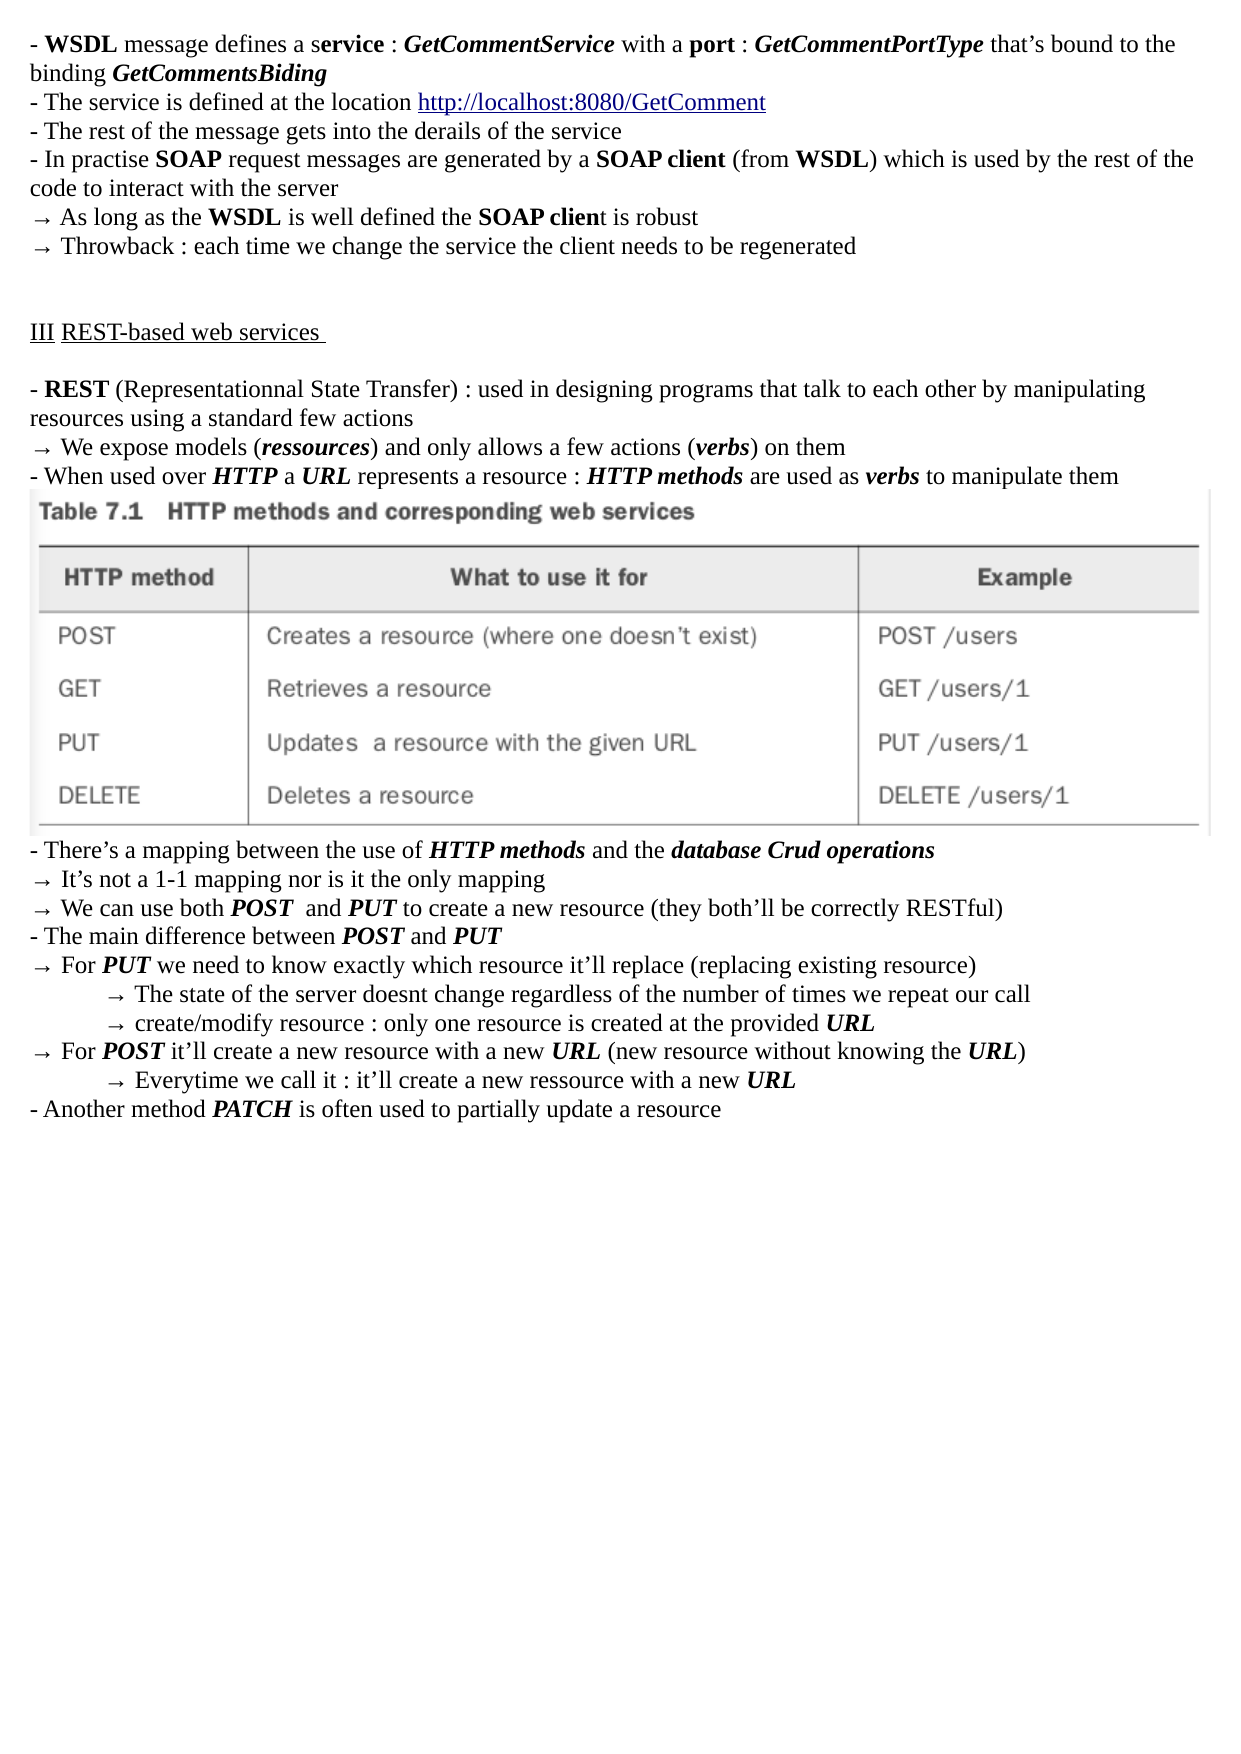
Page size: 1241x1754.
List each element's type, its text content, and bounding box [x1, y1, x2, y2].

text - In practise SOAP request messages are generated by a SOAP client (from WSDL) which is used by the rest of the code to interact with the server [29, 144, 1211, 202]
text - REST (Representationnal State Transfer) : used in designing programs that talk to each other by manipulating resources using a standard few actions [29, 374, 1211, 432]
text → Everytime we call it : it’ll create a new ressource with a new URL [29, 1065, 1211, 1094]
text → create/modify resource : only one resource is created at the provided URL [29, 1008, 1211, 1036]
text → Throwback : each time we change the service the client needs to be regenerated [29, 231, 1211, 259]
text → For POST it’ll create a new resource with a new URL (new resource without knowing the URL) [29, 1036, 1211, 1065]
text - The service is defined at the location http://localhost:8080/GetComment [29, 87, 1211, 116]
text → For PUT we need to know exactly which resource it’ll replace (replacing existing resource) [29, 950, 1211, 979]
text → As long as the WSDL is well defined the SOAP client is robust [29, 202, 1211, 231]
text → We can use both POST and PUT to create a new resource (they both’ll be correctly RESTful) [29, 893, 1211, 921]
text - When used over HTTP a URL represents a resource : HTTP methods are used as verbs to manipulate them [29, 461, 1211, 489]
text - The main difference between POST and PUT [29, 921, 1211, 950]
text - Another method PATCH is often used to partially update a resource [29, 1094, 1211, 1123]
picture [29, 489, 1211, 836]
text - There’s a mapping between the use of HTTP methods and the database Crud operations [29, 836, 1211, 864]
text - WSDL message defines a service : GetCommentService with a port : GetCommentPortType that’s bound to the binding GetCommentsBiding [29, 29, 1211, 87]
text → It’s not a 1-1 mapping nor is it the only mapping [29, 864, 1211, 893]
text III REST-based web services [29, 317, 1211, 346]
text → We expose models (ressources) and only allows a few actions (verbs) on them [29, 432, 1211, 461]
text - The rest of the message gets into the derails of the service [29, 116, 1211, 144]
text → The state of the server doesnt change regardless of the number of times we repeat our call [29, 979, 1211, 1008]
